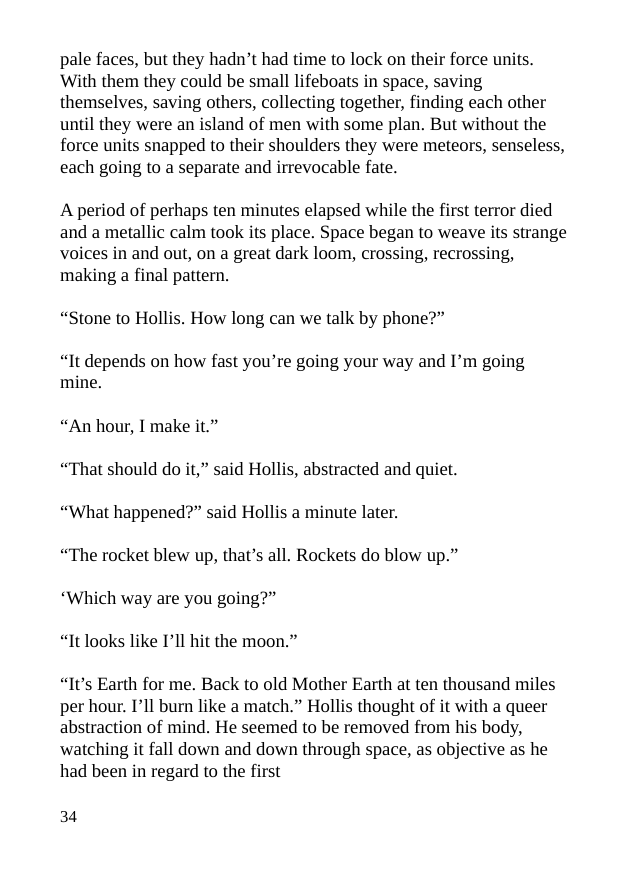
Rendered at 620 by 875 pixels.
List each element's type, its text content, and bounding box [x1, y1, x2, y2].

text pale faces, but they hadn’t had time to lock on their force units. With them they could be small lifeboats in space, saving themselves, saving others, collecting together, finding each other until they were an island of men with some plan. But without the force units snapped to their shoulders they were meteors, senseless, each going to a separate and irrevocable fate. A period of perhaps ten minutes elapsed while the first terror died and a metallic calm took its place. Space began to weave its strange voices in and out, on a great dark loom, crossing, recrossing, making a final pattern. “Stone to Hollis. How long can we talk by phone?” “It depends on how fast you’re going your way and I’m going mine. “An hour, I make it.” “That should do it,” said Hollis, abstracted and quiet. “What happened?” said Hollis a minute later. “The rocket blew up, that’s all. Rockets do blow up.” ‘Which way are you going?” “It looks like I’ll hit the moon.” “It’s Earth for me. Back to old Mother Earth at ten thousand miles per hour. I’ll burn like a match.” Hollis thought of it with a queer abstraction of mind. He seemed to be removed from his body, watching it fall down and down through space, as objective as he had been in regard to the first [60, 48, 571, 781]
